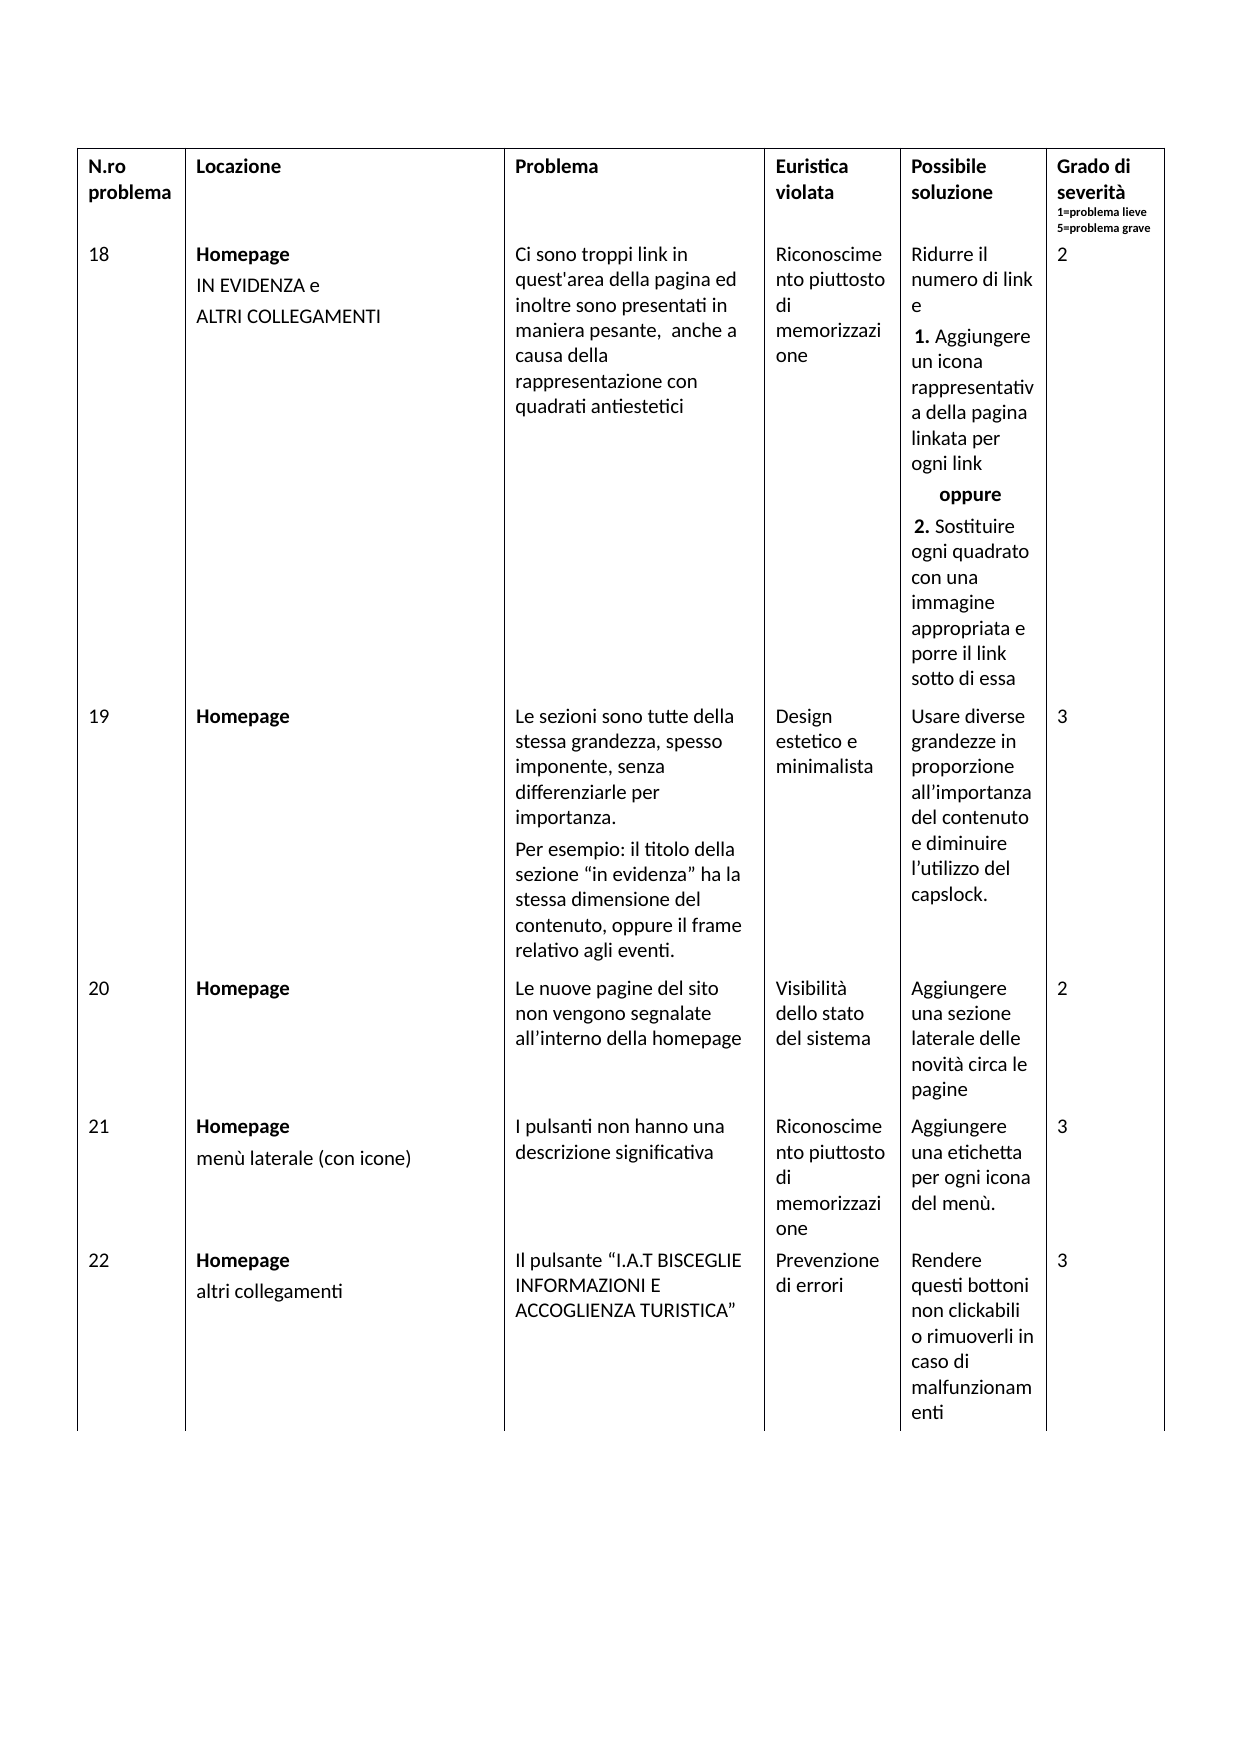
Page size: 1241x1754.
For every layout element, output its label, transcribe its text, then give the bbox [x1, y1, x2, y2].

table_cell 19 [78, 697, 185, 969]
table_cell I pulsanti non hanno una descrizione significativa [505, 1108, 764, 1241]
table_cell 2 [1047, 235, 1164, 697]
table_header Euristica violata [765, 149, 900, 235]
table_cell 3 [1047, 1241, 1164, 1431]
table_cell Rendere questi bottoni non clickabili o rimuoverli in caso di malfunzionamenti [901, 1241, 1046, 1431]
table_header N.ro problema [78, 149, 185, 235]
table_header Grado di severità 1=problema lieve 5=problema grave [1047, 149, 1164, 235]
table_cell Visibilità dello stato del sistema [765, 969, 900, 1108]
table_cell Aggiungere una sezione laterale delle novità circa le pagine [901, 969, 1046, 1108]
table_header Locazione [186, 149, 504, 235]
table_cell Design estetico e minimalista [765, 697, 900, 969]
table_cell 18 [78, 235, 185, 697]
table_cell 3 [1047, 697, 1164, 969]
table_cell 22 [78, 1241, 185, 1431]
table_cell Il pulsante “I.A.T BISCEGLIE INFORMAZIONI E ACCOGLIENZA TURISTICA” [505, 1241, 764, 1431]
table_cell Homepage [186, 969, 504, 1108]
table_cell Usare diverse grandezze in proporzione all’importanza del contenuto e diminuire l’utilizzo del capslock. [901, 697, 1046, 969]
table_cell 20 [78, 969, 185, 1108]
table_cell Riconoscimento piuttosto di memorizzazione [765, 235, 900, 697]
table_cell Homepage altri collegamenti [186, 1241, 504, 1431]
table_cell 3 [1047, 1108, 1164, 1241]
table_cell Homepage IN EVIDENZA e ALTRI COLLEGAMENTI [186, 235, 504, 697]
table_cell Riconoscimento piuttosto di memorizzazione [765, 1108, 900, 1241]
table_cell Prevenzione di errori [765, 1241, 900, 1431]
table_cell Le nuove pagine del sito non vengono segnalate all’interno della homepage [505, 969, 764, 1108]
table_header Possibile soluzione [901, 149, 1046, 235]
table_cell Le sezioni sono tutte della stessa grandezza, spesso imponente, senza differenziarle per importanza. Per esempio: il titolo della sezione “in evidenza” ha la stessa dimensione del contenuto, oppure il frame relativo agli eventi. [505, 697, 764, 969]
table_cell 2 [1047, 969, 1164, 1108]
table_cell Homepage [186, 697, 504, 969]
table_cell 21 [78, 1108, 185, 1241]
table_cell Homepage menù laterale (con icone) [186, 1108, 504, 1241]
table_cell Aggiungere una etichetta per ogni icona del menù. [901, 1108, 1046, 1241]
table_cell Ci sono troppi link in quest'area della pagina ed inoltre sono presentati in maniera pesante, anche a causa della rappresentazione con quadrati antiestetici [505, 235, 764, 697]
table_cell Ridurre il numero di link e Aggiungere un icona rappresentativa della pagina linkata per ogni link oppure Sostituire ogni quadrato con una immagine appropriata e porre il link sotto di essa [901, 235, 1046, 697]
table_header Problema [505, 149, 764, 235]
